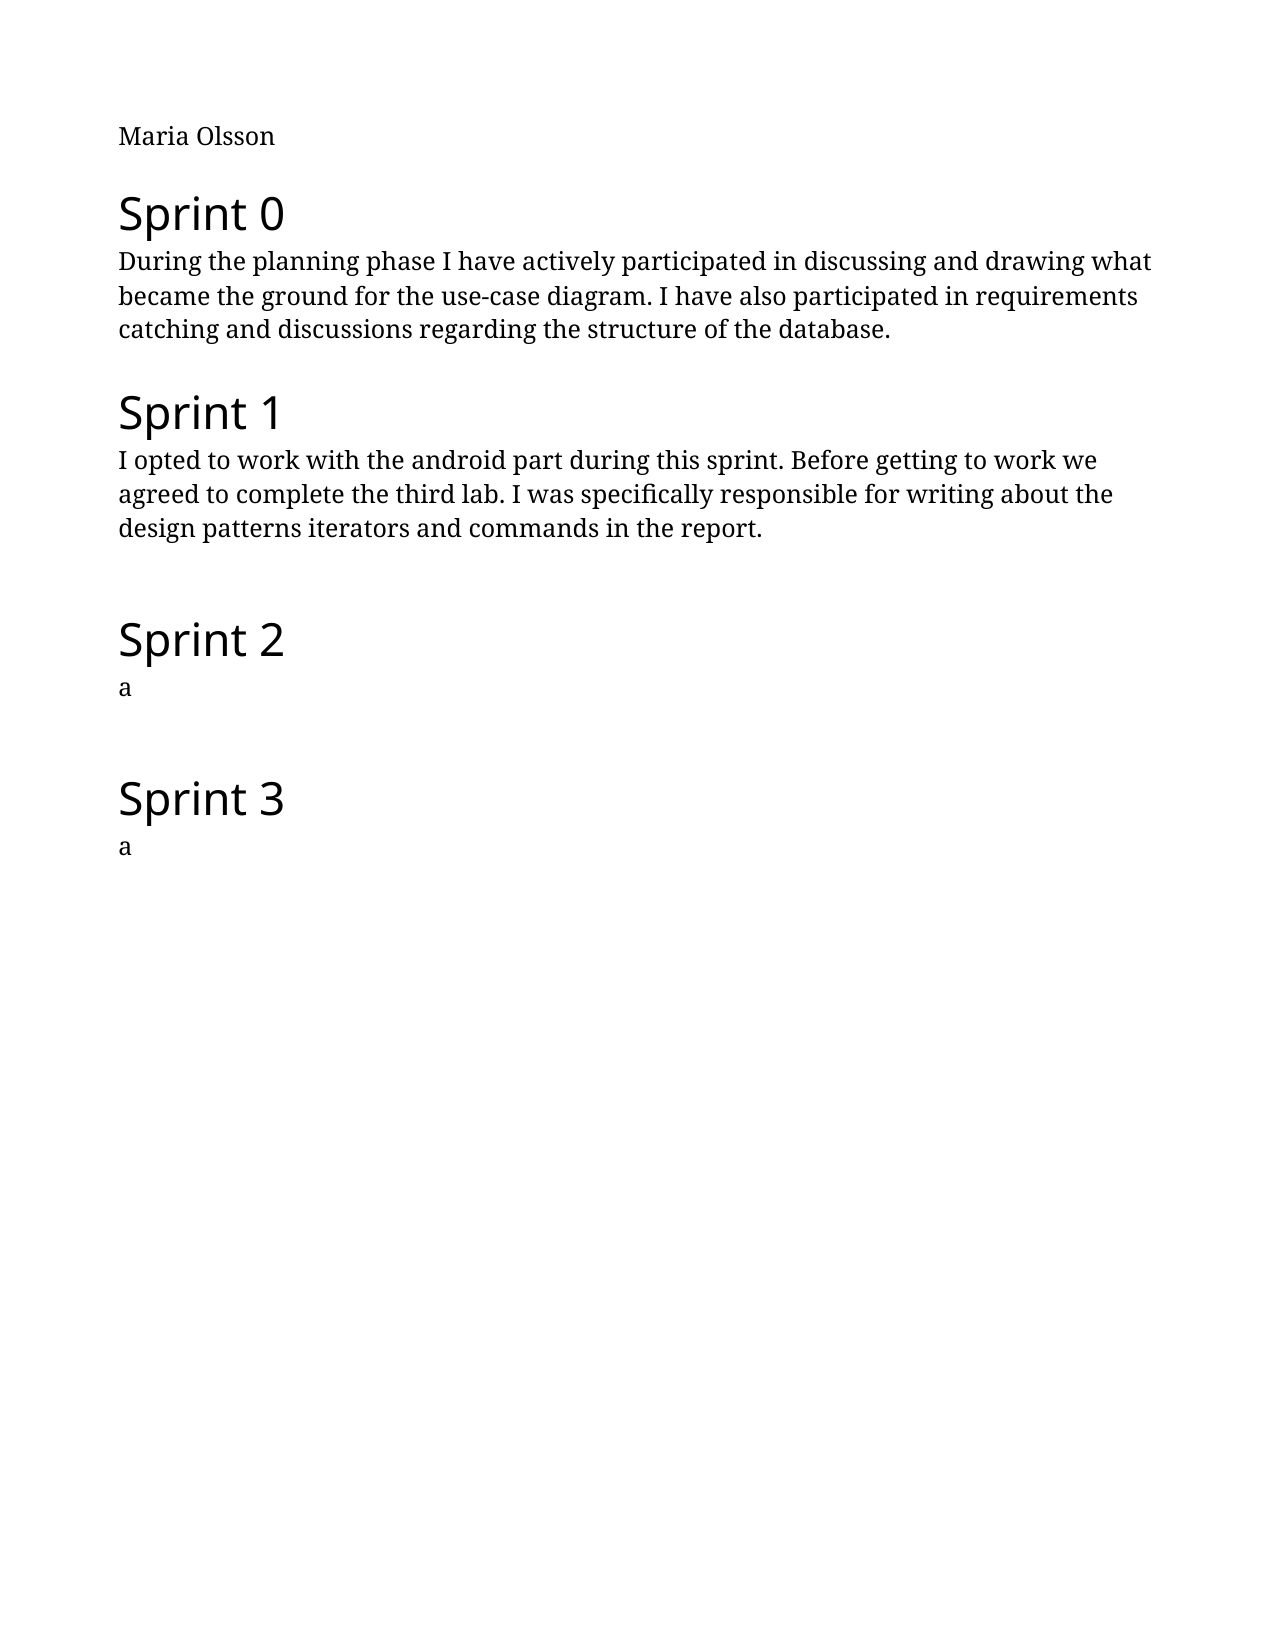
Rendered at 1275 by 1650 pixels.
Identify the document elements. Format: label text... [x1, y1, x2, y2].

text a [118, 828, 1157, 863]
text Sprint 3 [118, 766, 1157, 828]
text During the planning phase I have actively participated in discussing and drawing what became the ground for the use-case diagram. I have also participated in requirements catching and discussions regarding the structure of the database. [118, 244, 1157, 346]
text I opted to work with the android part during this sprint. Before getting to work we agreed to complete the third lab. I was specifically responsible for writing about the design patterns iterators and commands in the report. [118, 443, 1157, 545]
text Sprint 1 [118, 380, 1157, 443]
text Sprint 0 [118, 182, 1157, 244]
text Sprint 2 [118, 607, 1157, 670]
text a [118, 670, 1157, 704]
